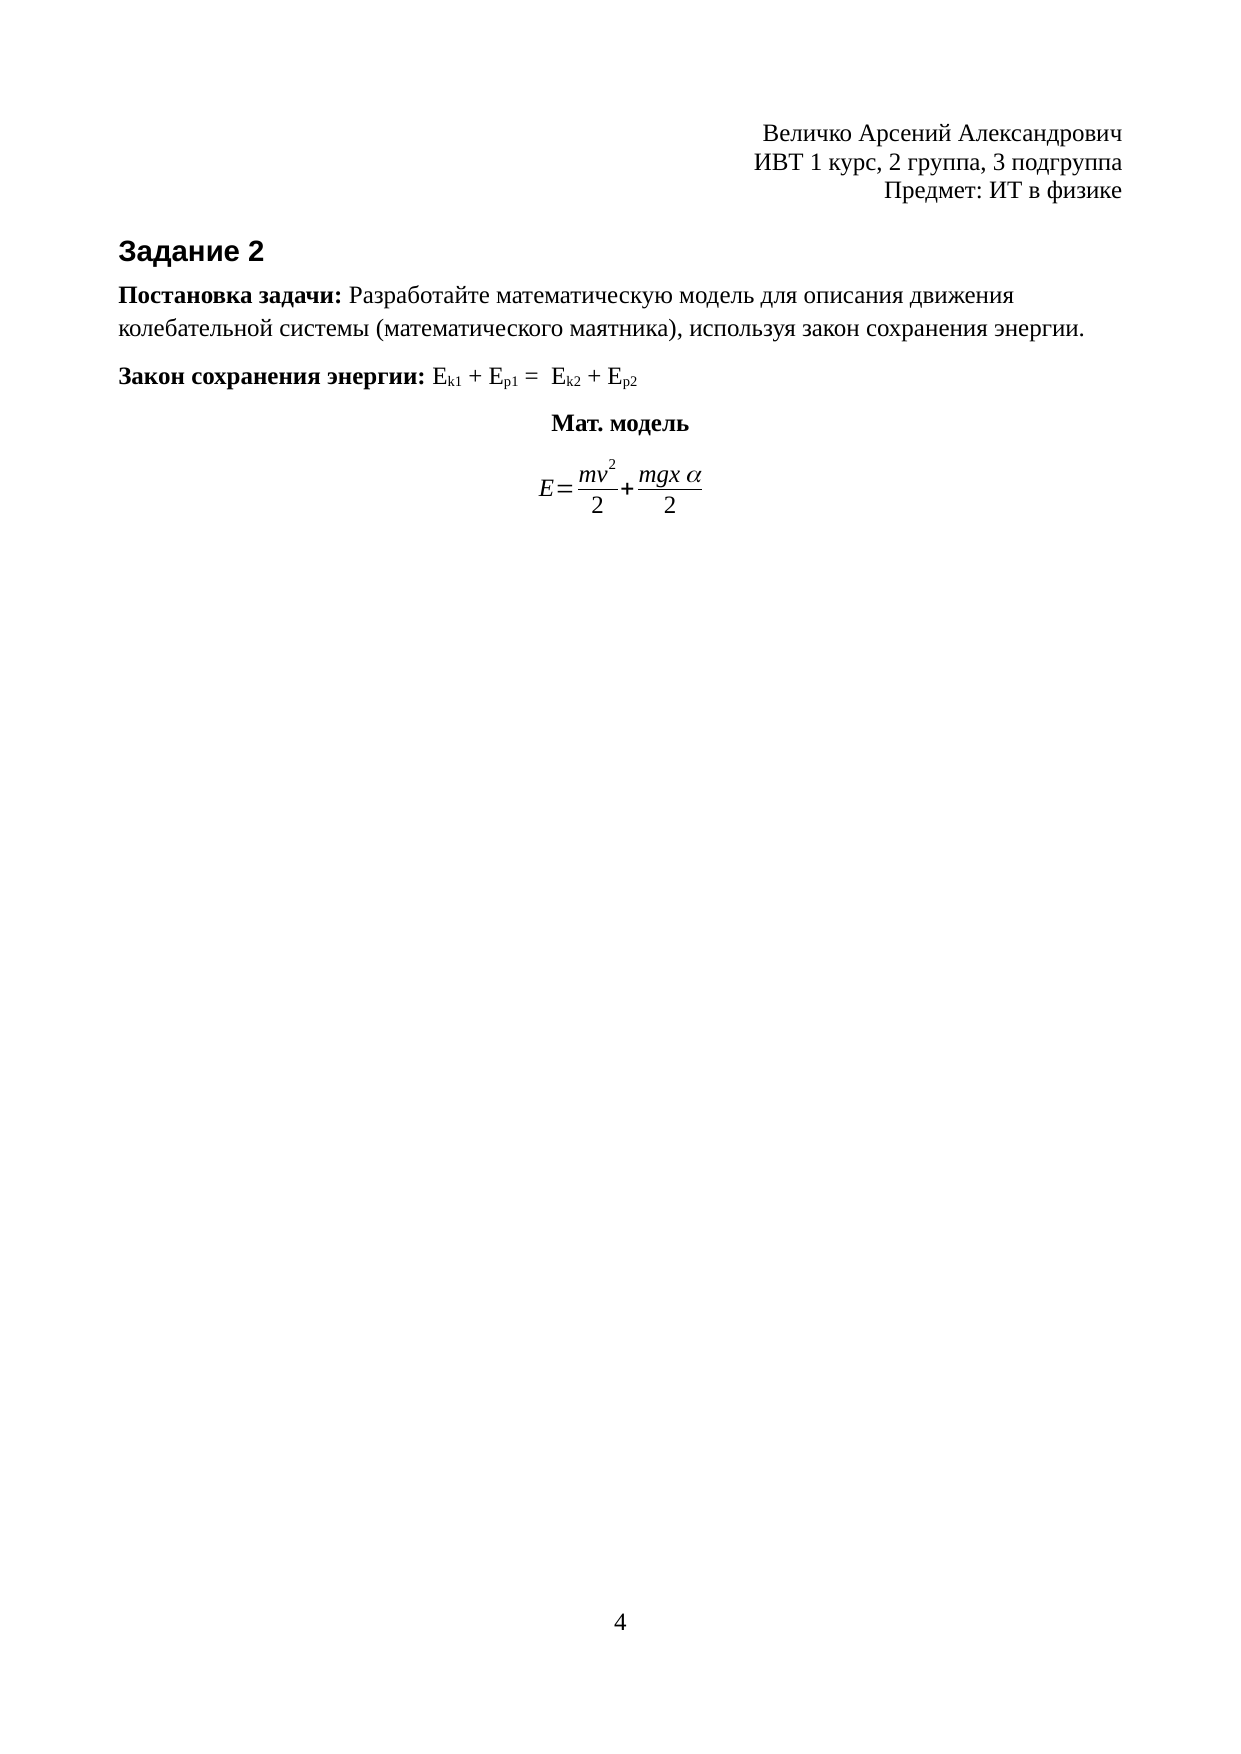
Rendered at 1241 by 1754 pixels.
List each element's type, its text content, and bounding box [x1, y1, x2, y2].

text Мат. модель [118, 408, 1122, 437]
text Постановка задачи: Разработайте математическую модель для описания движения колебательной системы (математического маятника), используя закон сохранения энергии. [118, 280, 1122, 342]
subtitle Задание 2 [118, 234, 1122, 268]
text Закон сохранения энергии: Ek1 + Ep1 = Ek2 + Ep2 [118, 361, 1122, 389]
